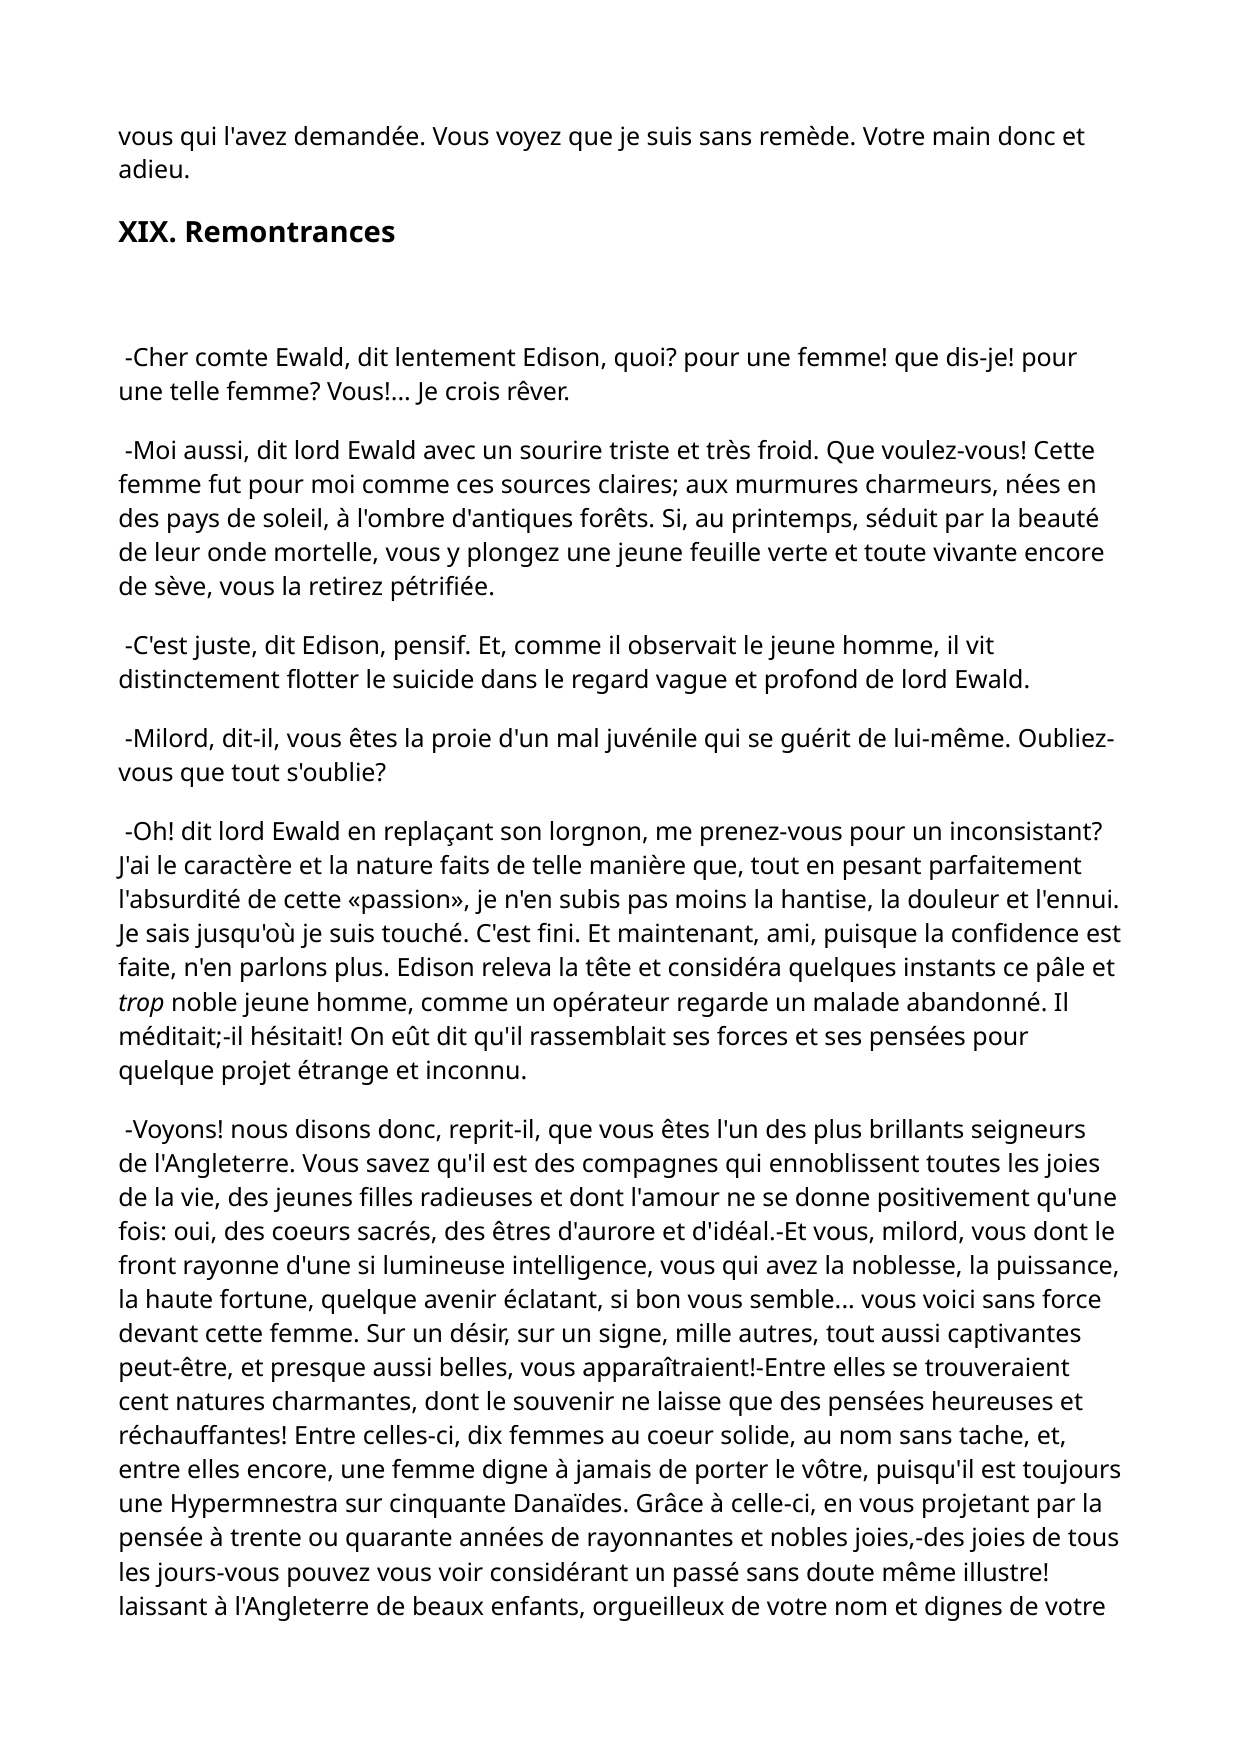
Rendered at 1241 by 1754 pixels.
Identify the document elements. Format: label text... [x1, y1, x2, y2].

text -Voyons! nous disons donc, reprit-il, que vous êtes l'un des plus brillants seigneurs de l'Angleterre. Vous savez qu'il est des compagnes qui ennoblissent toutes les joies de la vie, des jeunes filles radieuses et dont l'amour ne se donne positivement qu'une fois: oui, des coeurs sacrés, des êtres d'aurore et d'idéal.-Et vous, milord, vous dont le front rayonne d'une si lumineuse intelligence, vous qui avez la noblesse, la puissance, la haute fortune, quelque avenir éclatant, si bon vous semble... vous voici sans force devant cette femme. Sur un désir, sur un signe, mille autres, tout aussi captivantes peut-être, et presque aussi belles, vous apparaîtraient!-Entre elles se trouveraient cent natures charmantes, dont le souvenir ne laisse que des pensées heureuses et réchauffantes! Entre celles-ci, dix femmes au coeur solide, au nom sans tache, et, entre elles encore, une femme digne à jamais de porter le vôtre, puisqu'il est toujours une Hypermnestra sur cinquante Danaïdes. Grâce à celle-ci, en vous projetant par la pensée à trente ou quarante années de rayonnantes et nobles joies,-des joies de tous les jours-vous pouvez vous voir considérant un passé sans doute même illustre! laissant à l'Angleterre de beaux enfants, orgueilleux de votre nom et dignes de votre [118, 1111, 1122, 1622]
text -Moi aussi, dit lord Ewald avec un sourire triste et très froid. Que voulez-vous! Cette femme fut pour moi comme ces sources claires; aux murmures charmeurs, nées en des pays de soleil, à l'ombre d'antiques forêts. Si, au printemps, séduit par la beauté de leur onde mortelle, vous y plongez une jeune feuille verte et toute vivante encore de sève, vous la retirez pétrifiée. [118, 432, 1122, 603]
text -Cher comte Ewald, dit lentement Edison, quoi? pour une femme! que dis-je! pour une telle femme? Vous!... Je crois rêver. [118, 339, 1122, 407]
text -C'est juste, dit Edison, pensif. Et, comme il observait le jeune homme, il vit distinctement flotter le suicide dans le regard vague et profond de lord Ewald. [118, 628, 1122, 696]
text vous qui l'avez demandée. Vous voyez que je suis sans remède. Votre main donc et adieu. [118, 118, 1122, 186]
text -Oh! dit lord Ewald en replaçant son lorgnon, me prenez-vous pour un inconsistant? J'ai le caractère et la nature faits de telle manière que, tout en pesant parfaitement l'absurdité de cette «passion», je n'en subis pas moins la hantise, la douleur et l'ennui. Je sais jusqu'où je suis touché. C'est fini. Et maintenant, ami, puisque la confidence est faite, n'en parlons plus. Edison releva la tête et considéra quelques instants ce pâle et trop noble jeune homme, comme un opérateur regarde un malade abandonné. Il méditait;-il hésitait! On eût dit qu'il rassemblait ses forces et ses pensées pour quelque projet étrange et inconnu. [118, 814, 1122, 1086]
text -Milord, dit-il, vous êtes la proie d'un mal juvénile qui se guérit de lui-même. Oubliez-vous que tout s'oublie? [118, 721, 1122, 789]
text XIX. Remontrances [118, 211, 1122, 251]
